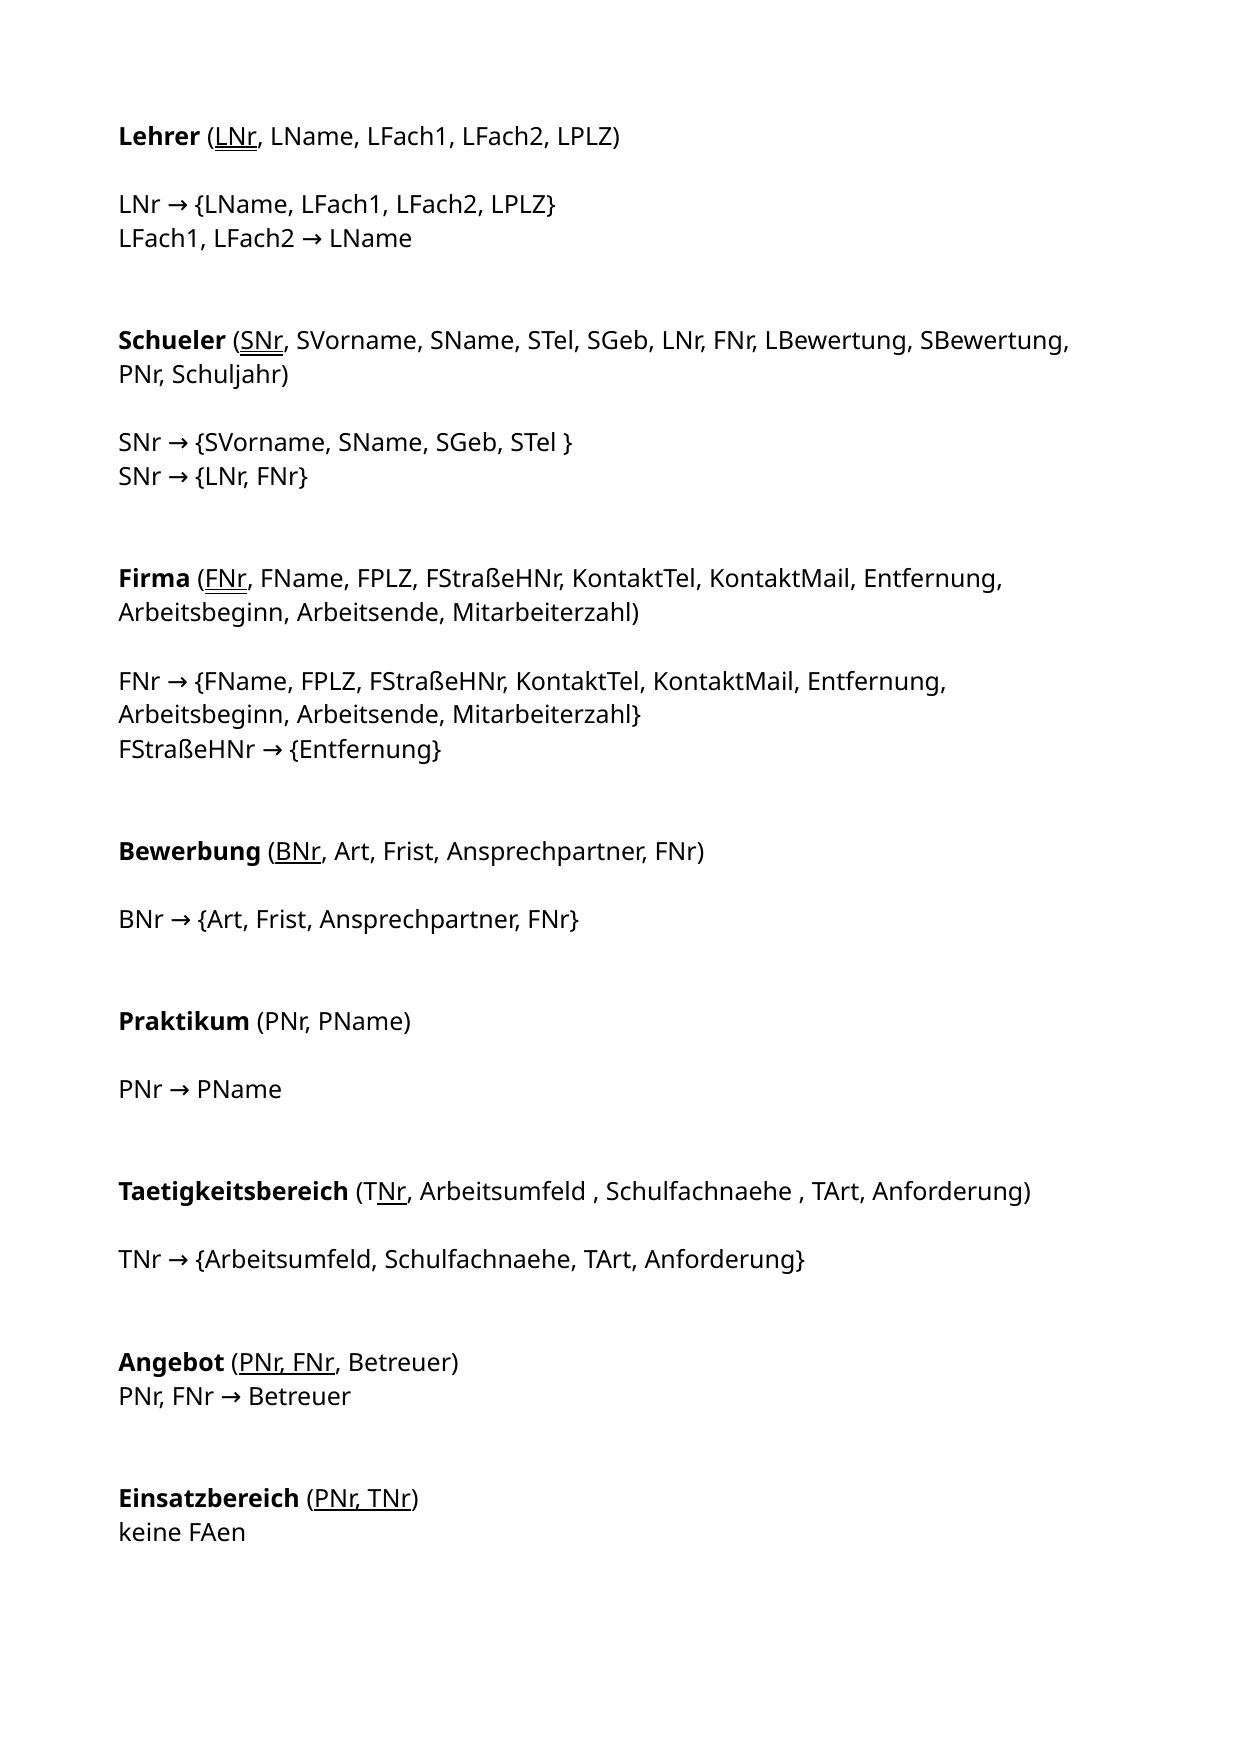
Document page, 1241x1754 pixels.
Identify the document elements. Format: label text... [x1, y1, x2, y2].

text FStraßeHNr → {Entfernung} [118, 731, 1122, 765]
text Taetigkeitsbereich (TNr, Arbeitsumfeld , Schulfachnaehe , TArt, Anforderung) [118, 1174, 1122, 1208]
text PNr → PName [118, 1072, 1122, 1106]
text SNr → {SVorname, SName, SGeb, STel } [118, 425, 1122, 459]
text PNr, FNr → Betreuer [118, 1378, 1122, 1412]
text LNr → {LName, LFach1, LFach2, LPLZ} [118, 186, 1122, 220]
text Lehrer (LNr, LName, LFach1, LFach2, LPLZ) [118, 118, 1122, 152]
text Firma (FNr, FName, FPLZ, FStraßeHNr, KontaktTel, KontaktMail, Entfernung, Arbeitsbeginn, Arbeitsende, Mitarbeiterzahl) [118, 561, 1122, 629]
text BNr → {Art, Frist, Ansprechpartner, FNr} [118, 902, 1122, 936]
text SNr → {LNr, FNr} [118, 459, 1122, 493]
text Schueler (SNr, SVorname, SName, STel, SGeb, LNr, FNr, LBewertung, SBewertung, PNr, Schuljahr) [118, 322, 1122, 391]
text Praktikum (PNr, PName) [118, 1004, 1122, 1038]
text LFach1, LFach2 → LName [118, 220, 1122, 254]
text Einsatzbereich (PNr, TNr) [118, 1481, 1122, 1515]
text Angebot (PNr, FNr, Betreuer) [118, 1344, 1122, 1378]
text FNr → {FName, FPLZ, FStraßeHNr, KontaktTel, KontaktMail, Entfernung, Arbeitsbeginn, Arbeitsende, Mitarbeiterzahl} [118, 663, 1122, 731]
text keine FAen [118, 1515, 1122, 1549]
text TNr → {Arbeitsumfeld, Schulfachnaehe, TArt, Anforderung} [118, 1242, 1122, 1276]
text Bewerbung (BNr, Art, Frist, Ansprechpartner, FNr) [118, 833, 1122, 867]
